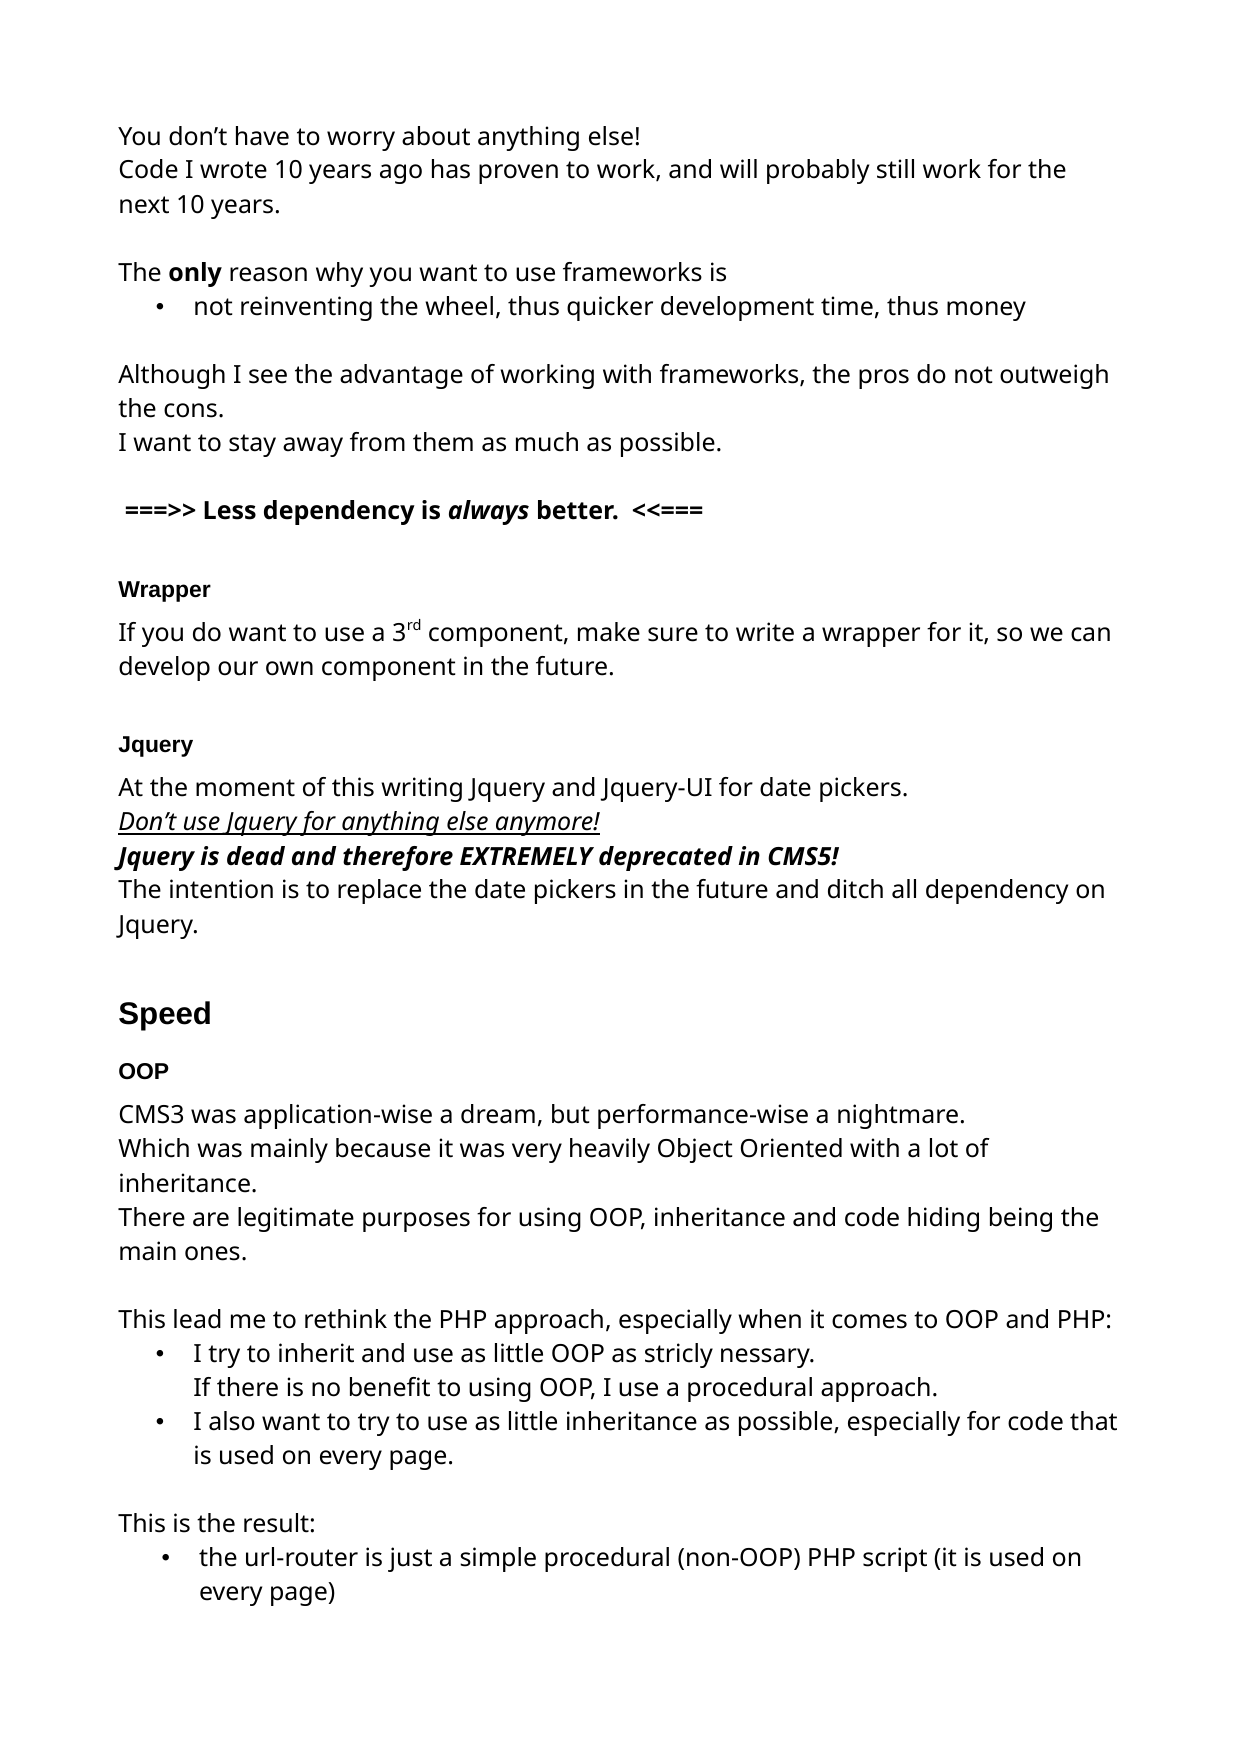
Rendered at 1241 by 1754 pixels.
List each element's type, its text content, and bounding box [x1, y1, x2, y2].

text Although I see the advantage of working with frameworks, the pros do not outweigh the cons. I want to stay away from them as much as possible. [118, 357, 1122, 459]
text You don’t have to worry about anything else! Code I wrote 10 years ago has proven to work, and will probably still work for the next 10 years. [118, 118, 1122, 220]
text CMS3 was application-wise a dream, but performance-wise a nightmare. [118, 1097, 1122, 1131]
text Which was mainly because it was very heavily Object Oriented with a lot of inheritance. [118, 1131, 1122, 1199]
list I try to inherit and use as little OOP as stricly nessary. If there is no benefit to using OOP, I use a procedural approach. [156, 1336, 1122, 1404]
list I also want to try to use as little inheritance as possible, especially for code that is used on every page. [156, 1404, 1122, 1472]
text At the moment of this writing Jquery and Jquery-UI for date pickers. [118, 770, 1122, 804]
subtitle Wrapper [118, 576, 1122, 602]
text The only reason why you want to use frameworks is [118, 254, 1122, 288]
list the url-router is just a simple procedural (non-OOP) PHP script (it is used on every page) [161, 1540, 1122, 1608]
text This lead me to rethink the PHP approach, especially when it comes to OOP and PHP: [118, 1301, 1122, 1336]
subtitle OOP [118, 1058, 1122, 1084]
text ===>> Less dependency is always better. <<=== [118, 493, 1122, 527]
subtitle Jquery [118, 731, 1122, 757]
list not reinventing the wheel, thus quicker development time, thus money [156, 288, 1122, 322]
text This is the result: [118, 1506, 1122, 1540]
text If you do want to use a 3rd component, make sure to write a wrapper for it, so we can develop our own component in the future. [118, 614, 1122, 682]
text There are legitimate purposes for using OOP, inheritance and code hiding being the main ones. [118, 1199, 1122, 1267]
subtitle Speed [118, 995, 1122, 1031]
text Don’t use Jquery for anything else anymore! Jquery is dead and therefore EXTREMELY deprecated in CMS5! [118, 804, 1122, 872]
text The intention is to replace the date pickers in the future and ditch all dependency on Jquery. [118, 872, 1122, 940]
